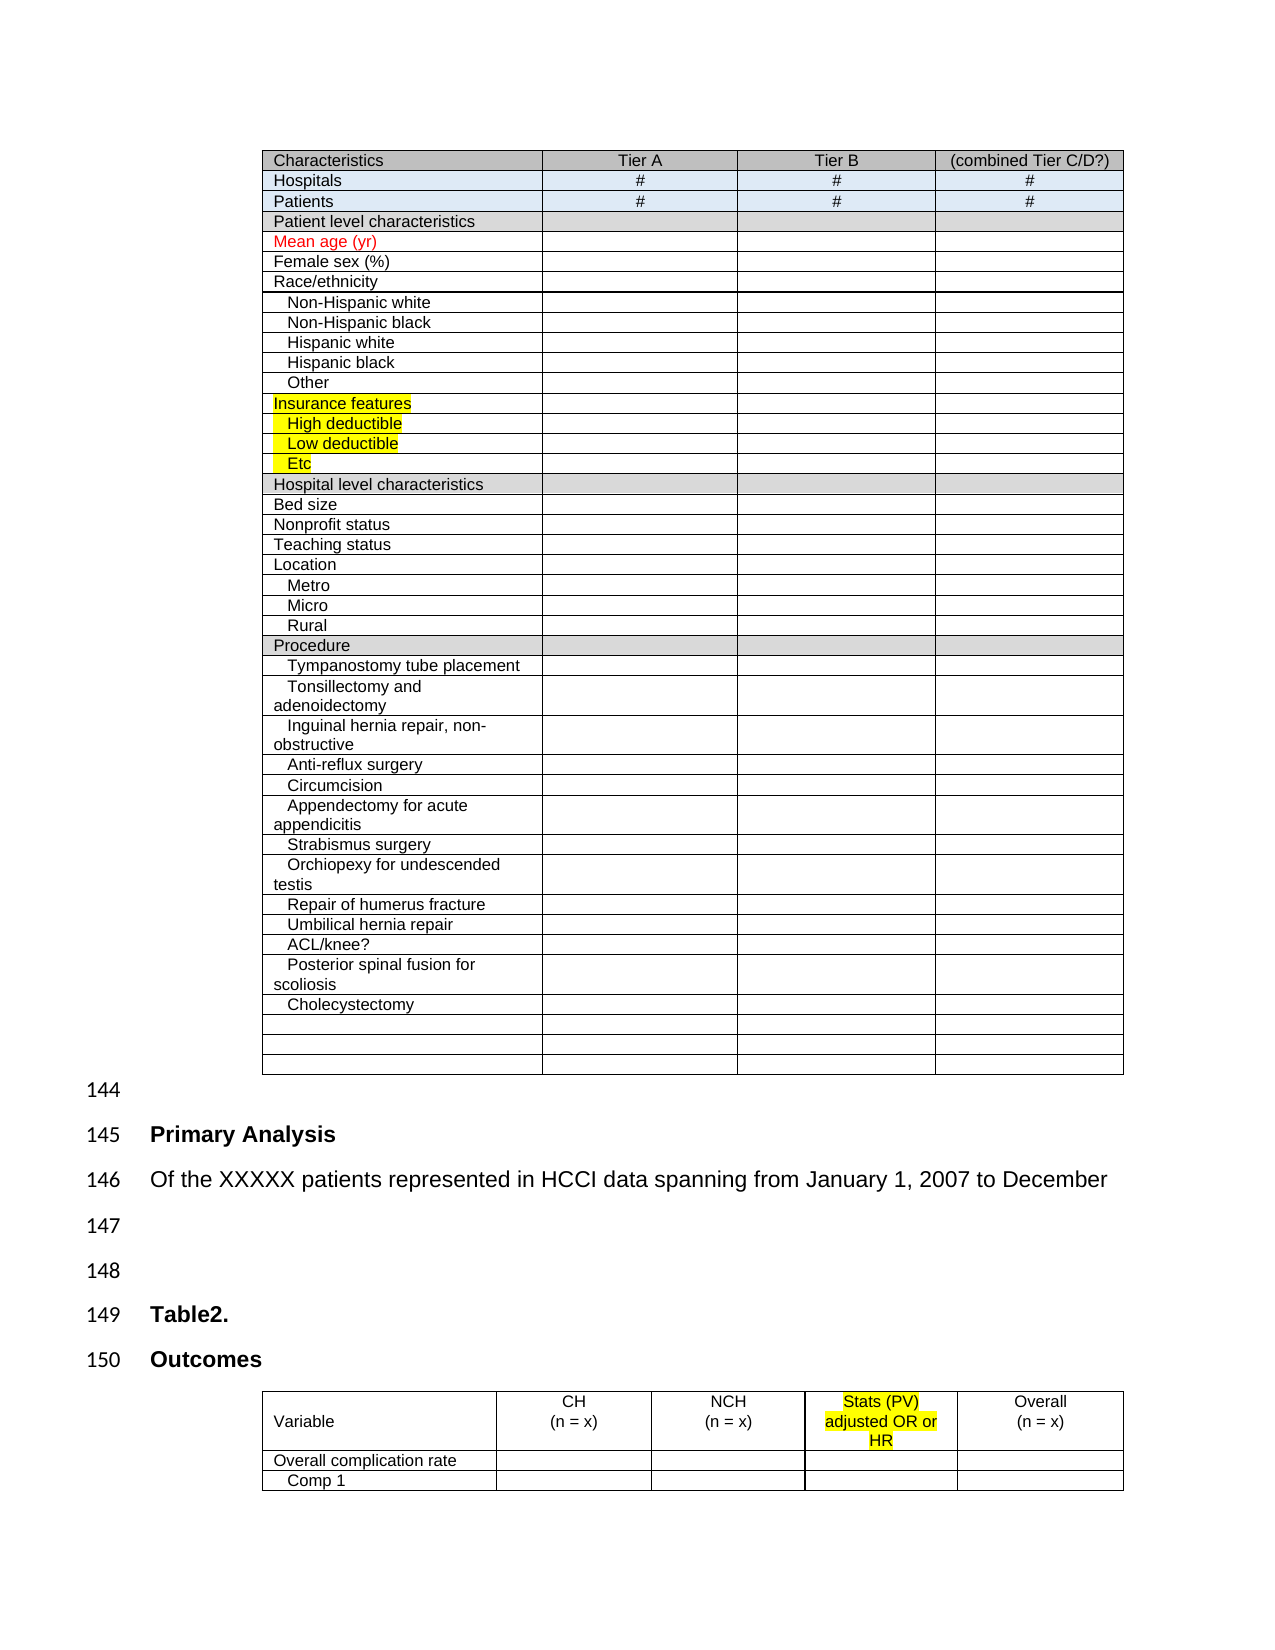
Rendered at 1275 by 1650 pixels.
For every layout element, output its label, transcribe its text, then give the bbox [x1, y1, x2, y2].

table_cell [738, 333, 935, 352]
table_header Stats (PV) adjusted OR or HR [806, 1392, 957, 1450]
table_cell [936, 596, 1123, 615]
table_cell [543, 656, 737, 675]
table_cell [543, 796, 737, 834]
table_cell [738, 636, 935, 655]
table_cell [936, 755, 1123, 774]
table_cell [738, 596, 935, 615]
table_cell [738, 955, 935, 993]
table_cell Female sex (%) [263, 252, 542, 271]
table_cell [738, 515, 935, 534]
table_cell [936, 535, 1123, 554]
table_cell [497, 1451, 651, 1470]
table_cell [263, 1055, 542, 1074]
table_cell [543, 895, 737, 914]
table_cell [936, 434, 1123, 453]
table_cell [936, 232, 1123, 251]
table_cell Posterior spinal fusion for scoliosis [263, 955, 542, 993]
table_cell # [543, 191, 737, 211]
table_cell [936, 796, 1123, 834]
table_cell [936, 454, 1123, 473]
table_cell Hispanic white [263, 333, 542, 352]
table_cell Procedure [263, 636, 542, 655]
table_cell [543, 575, 737, 594]
table_cell [263, 1015, 542, 1034]
table_cell [543, 755, 737, 774]
table_cell [738, 232, 935, 251]
table_cell [497, 1471, 651, 1490]
table_cell (combined Tier C/D?) [936, 151, 1123, 170]
table_cell Appendectomy for acute appendicitis [263, 796, 542, 834]
text Outcomes [150, 1346, 1125, 1372]
table_cell [543, 495, 737, 514]
table_cell [738, 915, 935, 934]
table_cell [738, 775, 935, 794]
table_cell Bed size [263, 495, 542, 514]
table_cell Characteristics [263, 151, 542, 170]
table_cell [738, 414, 935, 433]
table_cell Race/ethnicity [263, 272, 542, 291]
table_cell Hospitals [263, 171, 542, 190]
table_cell [936, 656, 1123, 675]
table_cell Teaching status [263, 535, 542, 554]
table_cell [543, 414, 737, 433]
table_cell [936, 272, 1123, 291]
table_cell [936, 636, 1123, 655]
table_cell [738, 1035, 935, 1054]
table_cell [738, 394, 935, 413]
table_cell [936, 373, 1123, 392]
table_cell [543, 232, 737, 251]
table_cell [543, 353, 737, 372]
table_cell [738, 313, 935, 332]
table_cell [543, 313, 737, 332]
table_cell [806, 1471, 957, 1490]
table_cell [936, 474, 1123, 493]
table_cell Strabismus surgery [263, 835, 542, 854]
table_cell Micro [263, 596, 542, 615]
table_cell [738, 716, 935, 754]
table_cell [652, 1471, 804, 1490]
table_cell Non-Hispanic white [263, 293, 542, 312]
table_cell [738, 755, 935, 774]
table_cell # [936, 171, 1123, 190]
table_cell [738, 454, 935, 473]
table_cell Circumcision [263, 775, 542, 794]
table_cell Cholecystectomy [263, 995, 542, 1014]
table_cell [543, 616, 737, 635]
table_cell [936, 895, 1123, 914]
table_cell [958, 1471, 1123, 1490]
table_cell [936, 915, 1123, 934]
table_cell [936, 775, 1123, 794]
table_header CH (n = x) [497, 1392, 651, 1450]
table_cell [738, 1015, 935, 1034]
table_cell [543, 373, 737, 392]
table_cell Other [263, 373, 542, 392]
table_cell [652, 1451, 804, 1470]
table_cell [936, 414, 1123, 433]
table_cell [543, 212, 737, 231]
table_cell [738, 995, 935, 1014]
table_cell [936, 616, 1123, 635]
table_header NCH (n = x) [652, 1392, 804, 1450]
table_cell [738, 212, 935, 231]
table_cell [738, 272, 935, 291]
table_cell Mean age (yr) [263, 232, 542, 251]
table_cell Tympanostomy tube placement [263, 656, 542, 675]
table_cell Patients [263, 191, 542, 211]
table_cell [543, 555, 737, 574]
table_cell [936, 555, 1123, 574]
table_cell [936, 1015, 1123, 1034]
table_cell [543, 293, 737, 312]
table_cell [936, 835, 1123, 854]
table_cell [543, 474, 737, 493]
table_cell [936, 495, 1123, 514]
table_cell [958, 1451, 1123, 1470]
table_cell # [738, 171, 935, 190]
table_cell [738, 895, 935, 914]
table_cell [543, 515, 737, 534]
table_cell Non-Hispanic black [263, 313, 542, 332]
table_cell Metro [263, 575, 542, 594]
table_cell Anti-reflux surgery [263, 755, 542, 774]
table_cell [738, 835, 935, 854]
table_cell # [936, 191, 1123, 211]
table_cell [936, 855, 1123, 893]
table_cell [936, 313, 1123, 332]
table_cell [543, 434, 737, 453]
table_cell [936, 252, 1123, 271]
text Table2. [150, 1301, 1125, 1327]
table_cell Hispanic black [263, 353, 542, 372]
table_cell [543, 333, 737, 352]
table_cell ACL/knee? [263, 935, 542, 954]
table_cell [738, 676, 935, 715]
table_cell [936, 353, 1123, 372]
table_cell Repair of humerus fracture [263, 895, 542, 914]
table_cell [543, 855, 737, 893]
table_cell [543, 596, 737, 615]
table_header Variable [263, 1392, 496, 1450]
table_cell [543, 716, 737, 754]
table_header Overall (n = x) [958, 1392, 1123, 1450]
table_cell [738, 796, 935, 834]
table_cell Etc [263, 454, 542, 473]
table_cell [543, 272, 737, 291]
table_cell Rural [263, 616, 542, 635]
table_cell Tonsillectomy and adenoidectomy [263, 676, 542, 715]
table_cell [806, 1451, 957, 1470]
table_cell Insurance features [263, 394, 542, 413]
table_cell Umbilical hernia repair [263, 915, 542, 934]
table_cell [543, 636, 737, 655]
table_cell # [543, 171, 737, 190]
table_cell [738, 495, 935, 514]
text Primary Analysis [150, 1121, 1125, 1147]
table_cell [738, 535, 935, 554]
table_cell [738, 616, 935, 635]
table_cell [738, 293, 935, 312]
table_cell [738, 555, 935, 574]
table_cell Inguinal hernia repair, non-obstructive [263, 716, 542, 754]
table_cell [936, 1035, 1123, 1054]
table_cell Tier A [543, 151, 737, 170]
table_cell [936, 394, 1123, 413]
table_cell [543, 252, 737, 271]
table_cell [936, 515, 1123, 534]
table_cell [738, 575, 935, 594]
table_cell Orchiopexy for undescended testis [263, 855, 542, 893]
table_cell [936, 333, 1123, 352]
table_cell # [738, 191, 935, 211]
table_cell [936, 716, 1123, 754]
table_cell [738, 474, 935, 493]
table_cell [936, 1055, 1123, 1074]
table_cell [738, 434, 935, 453]
table_cell [738, 252, 935, 271]
table_cell [738, 353, 935, 372]
table_cell [738, 935, 935, 954]
table_cell [936, 995, 1123, 1014]
table_cell [543, 915, 737, 934]
table_cell [936, 575, 1123, 594]
table_cell Patient level characteristics [263, 212, 542, 231]
table_cell [738, 373, 935, 392]
table_cell Tier B [738, 151, 935, 170]
table_cell [738, 656, 935, 675]
table_cell Low deductible [263, 434, 542, 453]
table_cell [936, 293, 1123, 312]
table_cell [543, 394, 737, 413]
table_cell Hospital level characteristics [263, 474, 542, 493]
table_cell [936, 212, 1123, 231]
table_cell [543, 1035, 737, 1054]
table_cell [543, 995, 737, 1014]
table_cell [543, 454, 737, 473]
table_cell [543, 1055, 737, 1074]
table_cell [936, 935, 1123, 954]
table_cell [936, 676, 1123, 715]
table_cell Overall complication rate [263, 1451, 496, 1470]
table_cell Comp 1 [263, 1471, 496, 1490]
table_cell [738, 855, 935, 893]
table_cell [936, 955, 1123, 993]
table_cell [738, 1055, 935, 1074]
table_cell [263, 1035, 542, 1054]
table_cell [543, 775, 737, 794]
table_cell [543, 835, 737, 854]
table_cell Nonprofit status [263, 515, 542, 534]
table_cell [543, 535, 737, 554]
table_cell High deductible [263, 414, 542, 433]
table_cell Location [263, 555, 542, 574]
table_cell [543, 1015, 737, 1034]
table_cell [543, 955, 737, 993]
table_cell [543, 676, 737, 715]
table_cell [543, 935, 737, 954]
text Of the XXXXX patients represented in HCCI data spanning from January 1, 2007 to December [150, 1166, 1125, 1192]
